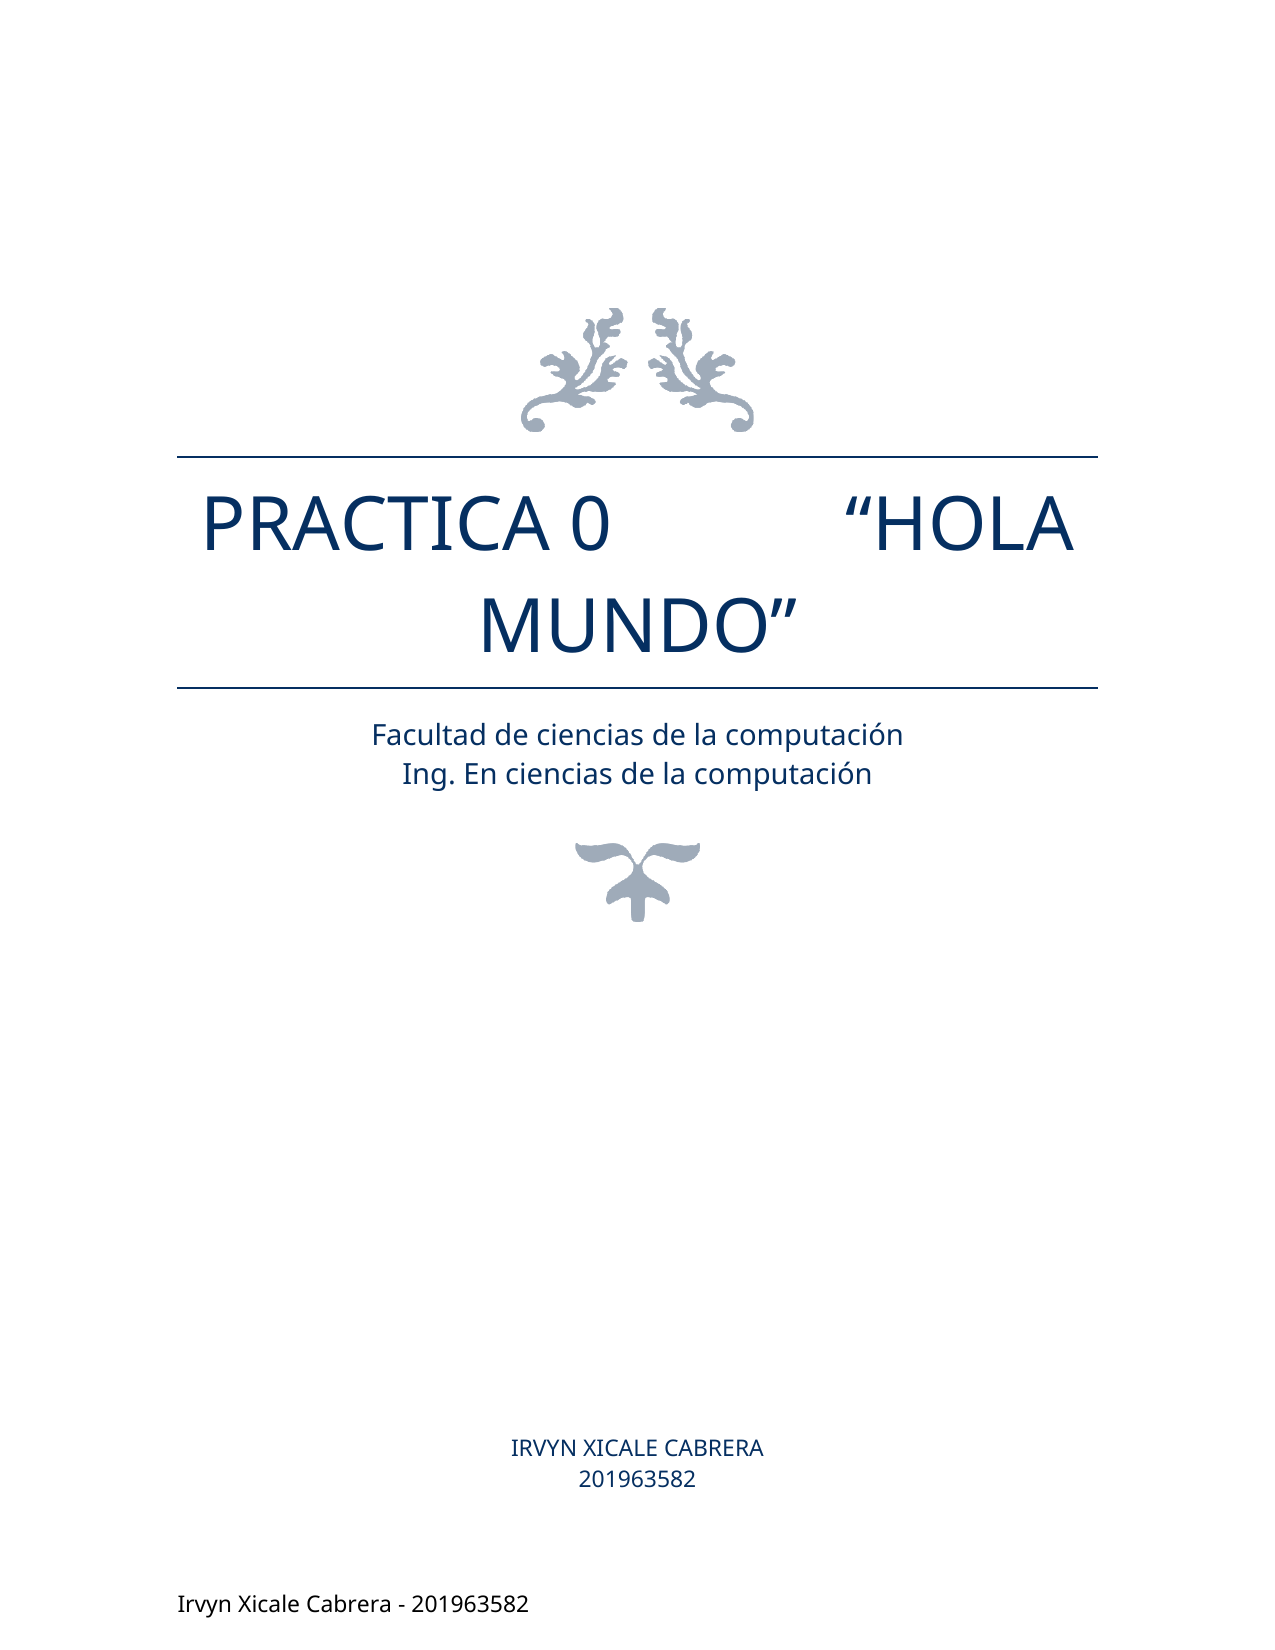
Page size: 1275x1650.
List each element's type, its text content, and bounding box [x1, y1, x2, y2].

text Facultad de ciencias de la computación [177, 714, 1098, 753]
picture [575, 843, 700, 922]
text practica 0 “hola mundo” [177, 458, 1098, 687]
picture [521, 308, 754, 432]
text Ing. En ciencias de la computación [177, 753, 1098, 793]
